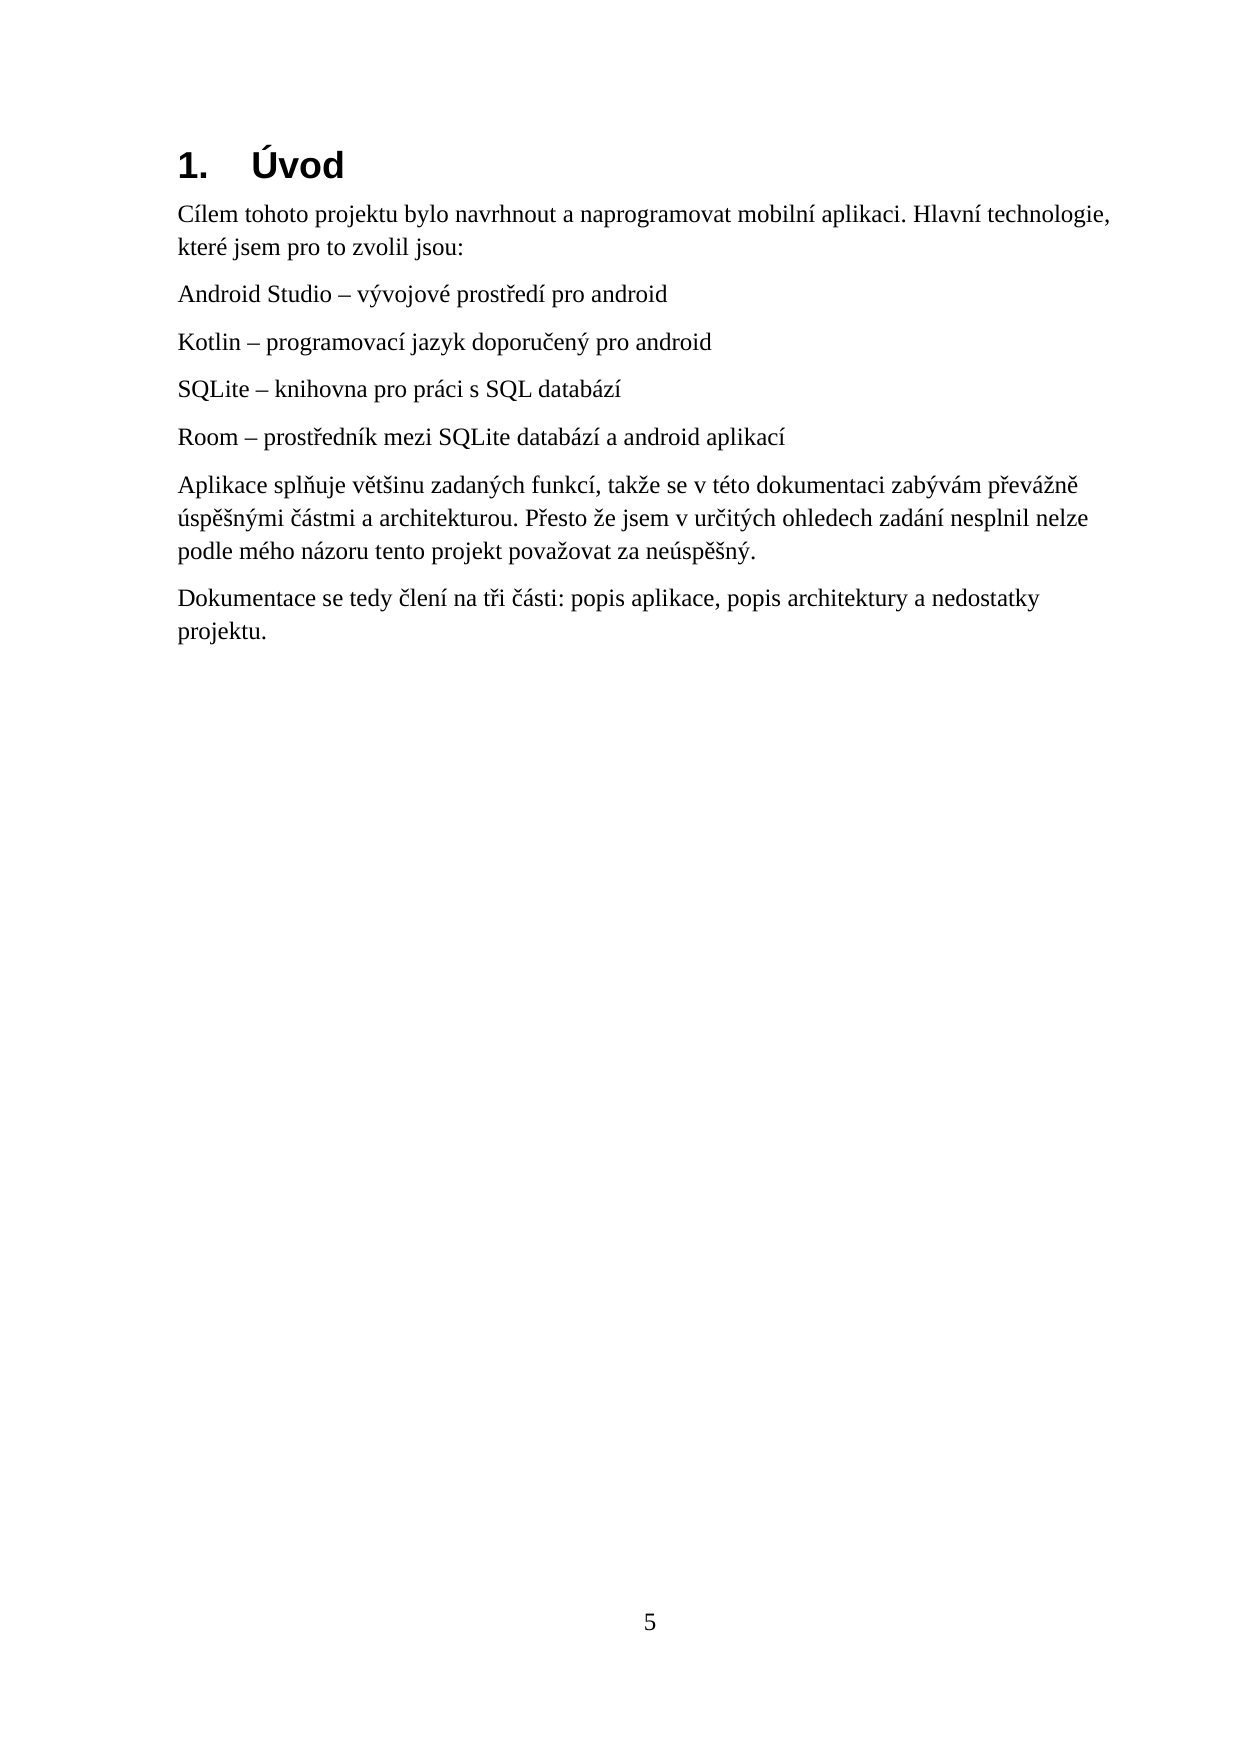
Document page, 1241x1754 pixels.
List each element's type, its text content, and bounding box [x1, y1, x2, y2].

text SQLite – knihovna pro práci s SQL databází [177, 374, 1122, 403]
text Dokumentace se tedy člení na tři části: popis aplikace, popis architektury a nedostatky projektu. [177, 583, 1122, 645]
text Room – prostředník mezi SQLite databází a android aplikací [177, 422, 1122, 451]
subtitle Úvod [177, 143, 1122, 186]
text Aplikace splňuje většinu zadaných funkcí, takže se v této dokumentaci zabývám převážně úspěšnými částmi a architekturou. Přesto že jsem v určitých ohledech zadání nesplnil nelze podle mého názoru tento projekt považovat za neúspěšný. [177, 470, 1122, 564]
text Kotlin – programovací jazyk doporučený pro android [177, 327, 1122, 356]
text Android Studio – vývojové prostředí pro android [177, 279, 1122, 308]
text Cílem tohoto projektu bylo navrhnout a naprogramovat mobilní aplikaci. Hlavní technologie, které jsem pro to zvolil jsou: [177, 199, 1122, 261]
